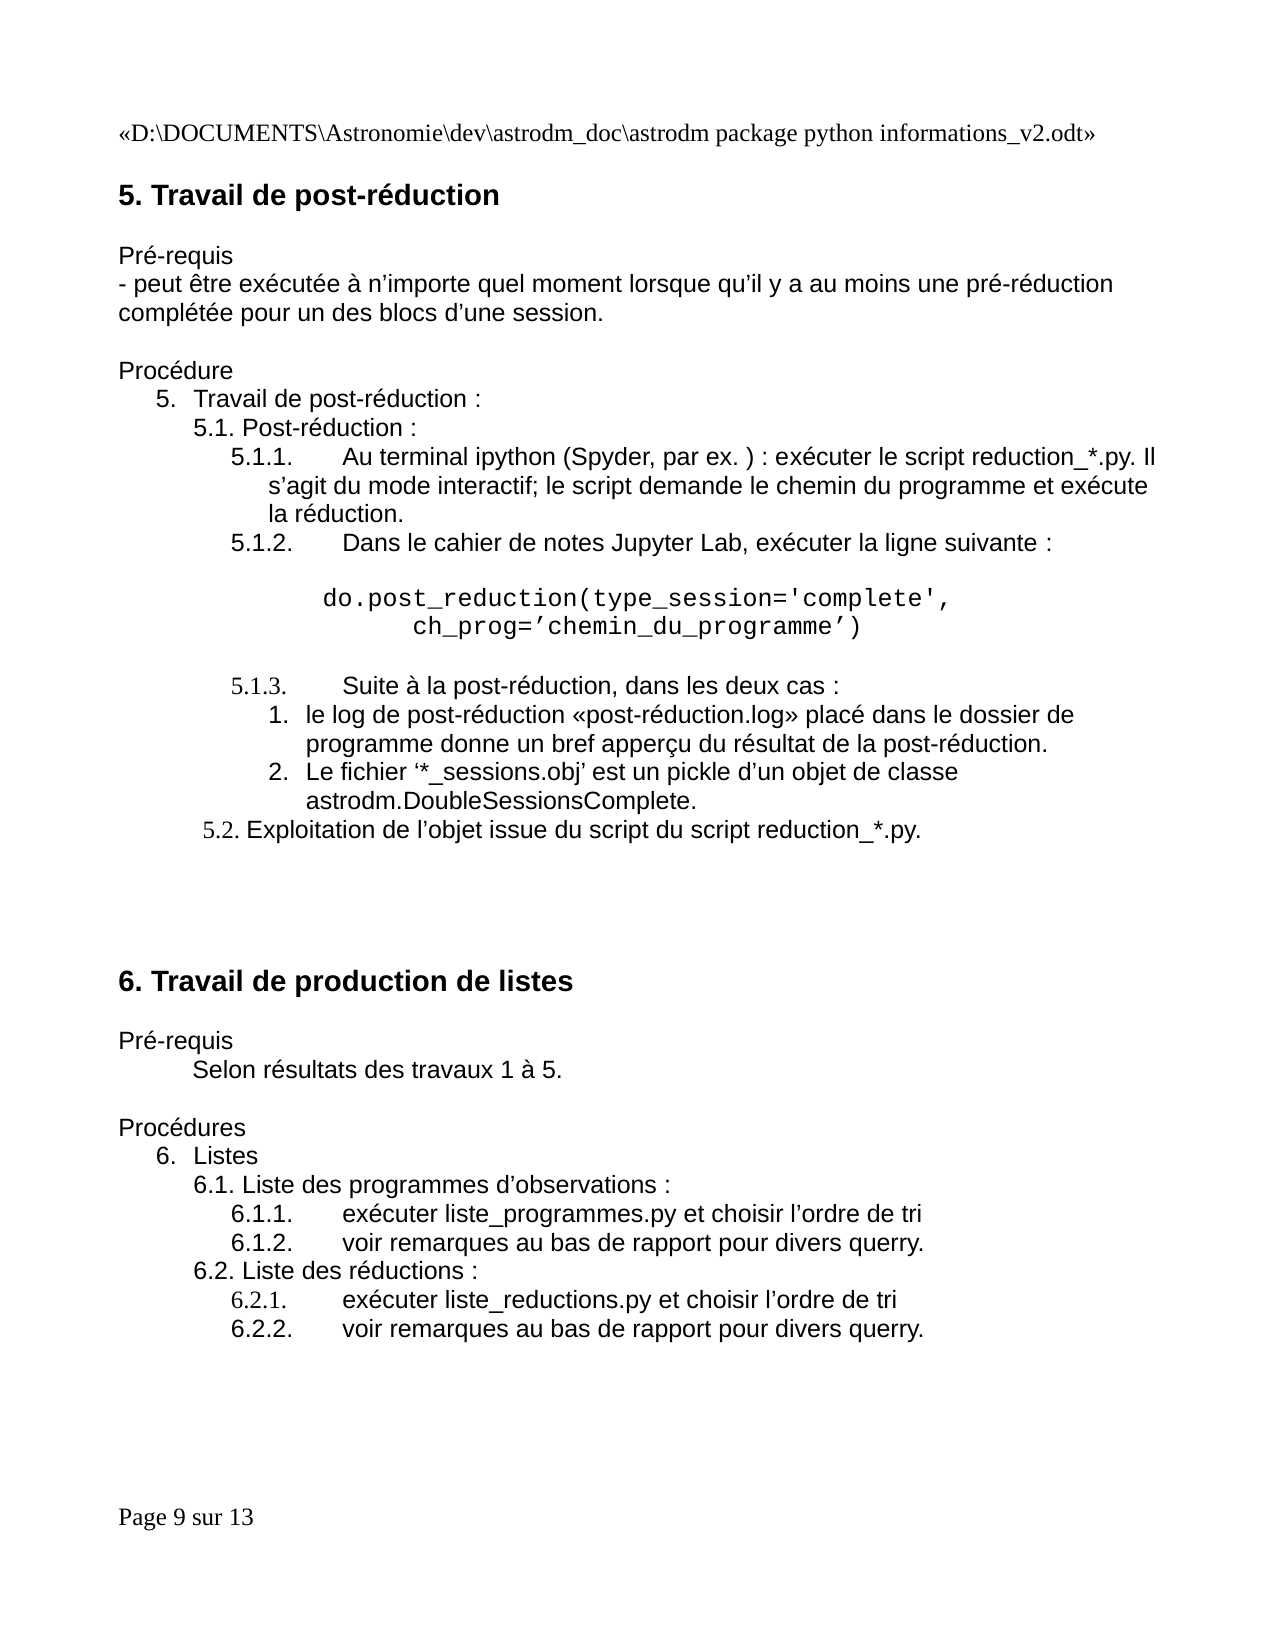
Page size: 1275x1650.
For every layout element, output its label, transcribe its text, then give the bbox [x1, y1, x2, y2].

list voir remarques au bas de rapport pour divers querry. [231, 1227, 1157, 1256]
list Le fichier ‘*_sessions.obj’ est un pickle d’un objet de classe astrodm.DoubleSessionsComplete. [268, 757, 1157, 815]
list le log de post-réduction «post-réduction.log» placé dans le dossier de programme donne un bref apperçu du résultat de la post-réduction. [268, 700, 1157, 757]
list voir remarques au bas de rapport pour divers querry. [231, 1314, 1157, 1343]
list Liste des programmes d’observations : [193, 1170, 1157, 1199]
text 6. Travail de production de listes [118, 964, 1157, 997]
text 5. Travail de post-réduction [118, 178, 1157, 212]
text Pré-requis [118, 1026, 1157, 1055]
text Procédure [118, 356, 1157, 384]
list Suite à la post-réduction, dans les deux cas : [231, 671, 1157, 700]
text - peut être exécutée à n’importe quel moment lorsque qu’il y a au moins une pré-réduction complétée pour un des blocs d’une session. [118, 269, 1157, 327]
list Au terminal ipython (Spyder, par ex. ) : exécuter le script reduction_*.py. Il s’agit du mode interactif; le script demande le chemin du programme et exécute la réduction. [231, 442, 1157, 528]
list Listes [156, 1141, 1157, 1170]
list Exploitation de l’objet issue du script du script reduction_*.py. [202, 815, 1157, 844]
text Selon résultats des travaux 1 à 5. [118, 1055, 1157, 1084]
list Dans le cahier de notes Jupyter Lab, exécuter la ligne suivante : [231, 528, 1157, 557]
list Liste des réductions : [193, 1256, 1157, 1285]
list Travail de post-réduction : [156, 384, 1157, 413]
text do.post_reduction(type_session='complete', ch_prog=’chemin_du_programme’) [118, 586, 1157, 642]
list Post-réduction : [193, 413, 1157, 442]
text Pré-requis [118, 241, 1157, 269]
list exécuter liste_programmes.py et choisir l’ordre de tri [231, 1199, 1157, 1227]
text Procédures [118, 1112, 1157, 1141]
list exécuter liste_reductions.py et choisir l’ordre de tri [231, 1285, 1157, 1314]
